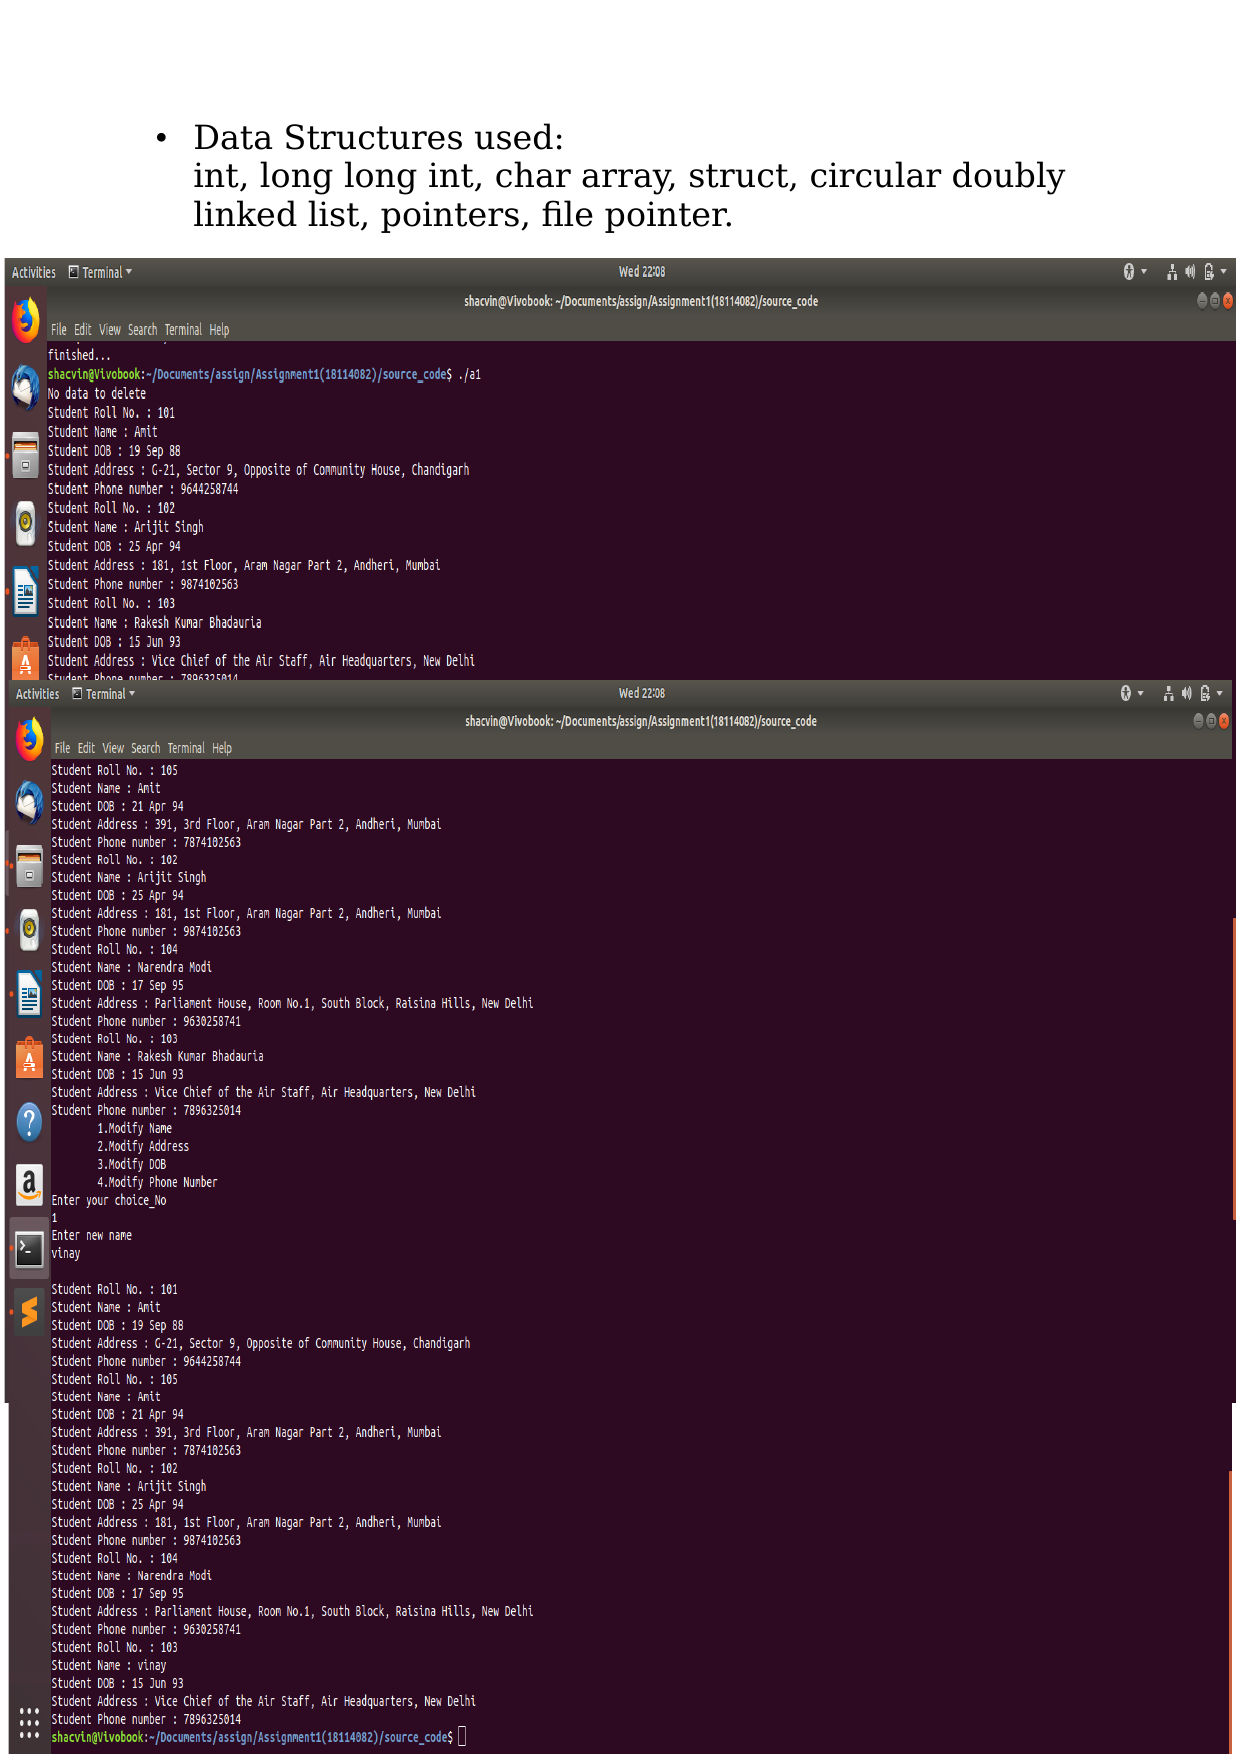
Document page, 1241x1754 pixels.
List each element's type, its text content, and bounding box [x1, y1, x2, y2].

list Data Structures used: [156, 118, 1122, 157]
list int, long long int, char array, struct, circular doubly linked list, pointers, file pointer. [156, 157, 1122, 235]
picture [4, 258, 1236, 1754]
